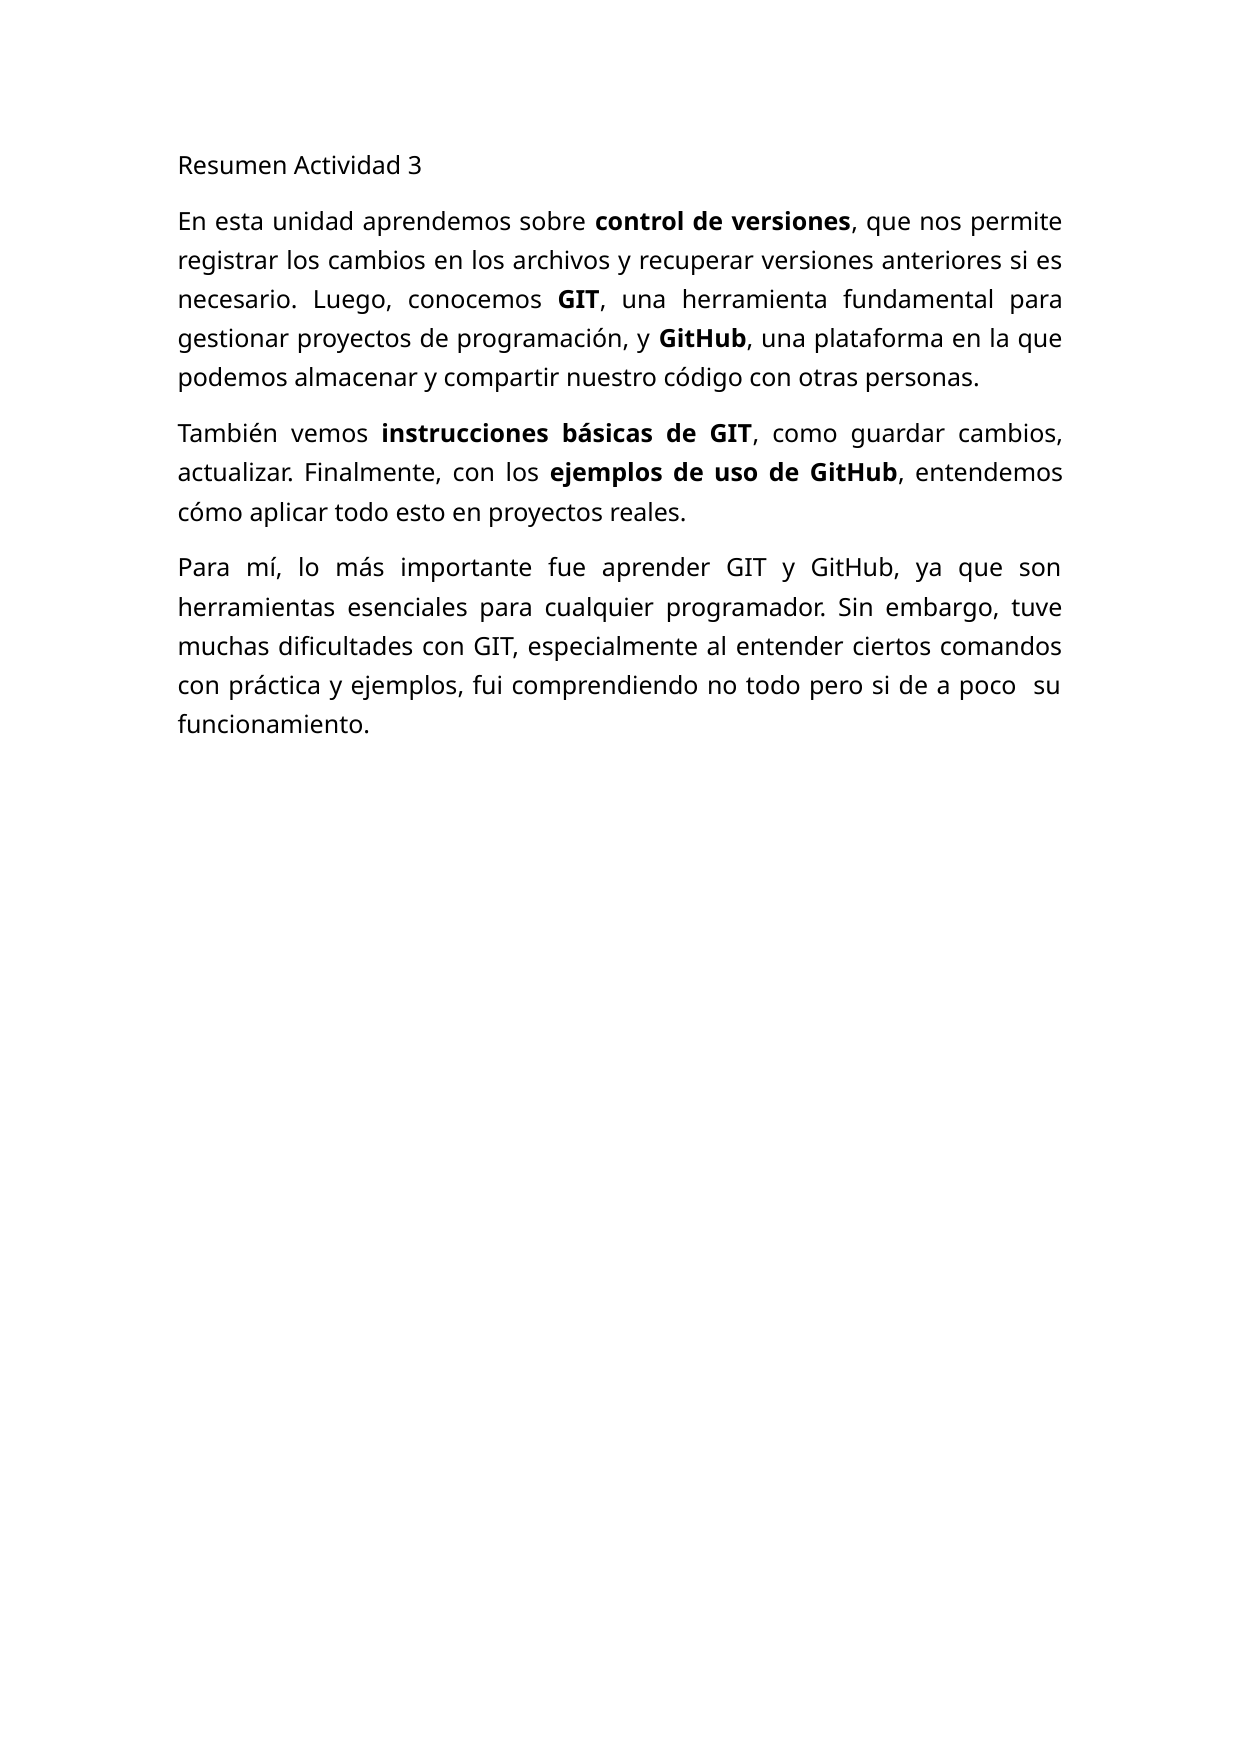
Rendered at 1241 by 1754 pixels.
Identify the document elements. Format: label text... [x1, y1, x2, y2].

text También vemos instrucciones básicas de GIT, como guardar cambios, actualizar. Finalmente, con los ejemplos de uso de GitHub, entendemos cómo aplicar todo esto en proyectos reales. [177, 416, 1063, 528]
text Para mí, lo más importante fue aprender GIT y GitHub, ya que son herramientas esenciales para cualquier programador. Sin embargo, tuve muchas dificultades con GIT, especialmente al entender ciertos comandos con práctica y ejemplos, fui comprendiendo no todo pero si de a poco su funcionamiento. [177, 550, 1063, 741]
text En esta unidad aprendemos sobre control de versiones, que nos permite registrar los cambios en los archivos y recuperar versiones anteriores si es necesario. Luego, conocemos GIT, una herramienta fundamental para gestionar proyectos de programación, y GitHub, una plataforma en la que podemos almacenar y compartir nuestro código con otras personas. [177, 203, 1063, 394]
text Resumen Actividad 3 [177, 148, 1063, 182]
